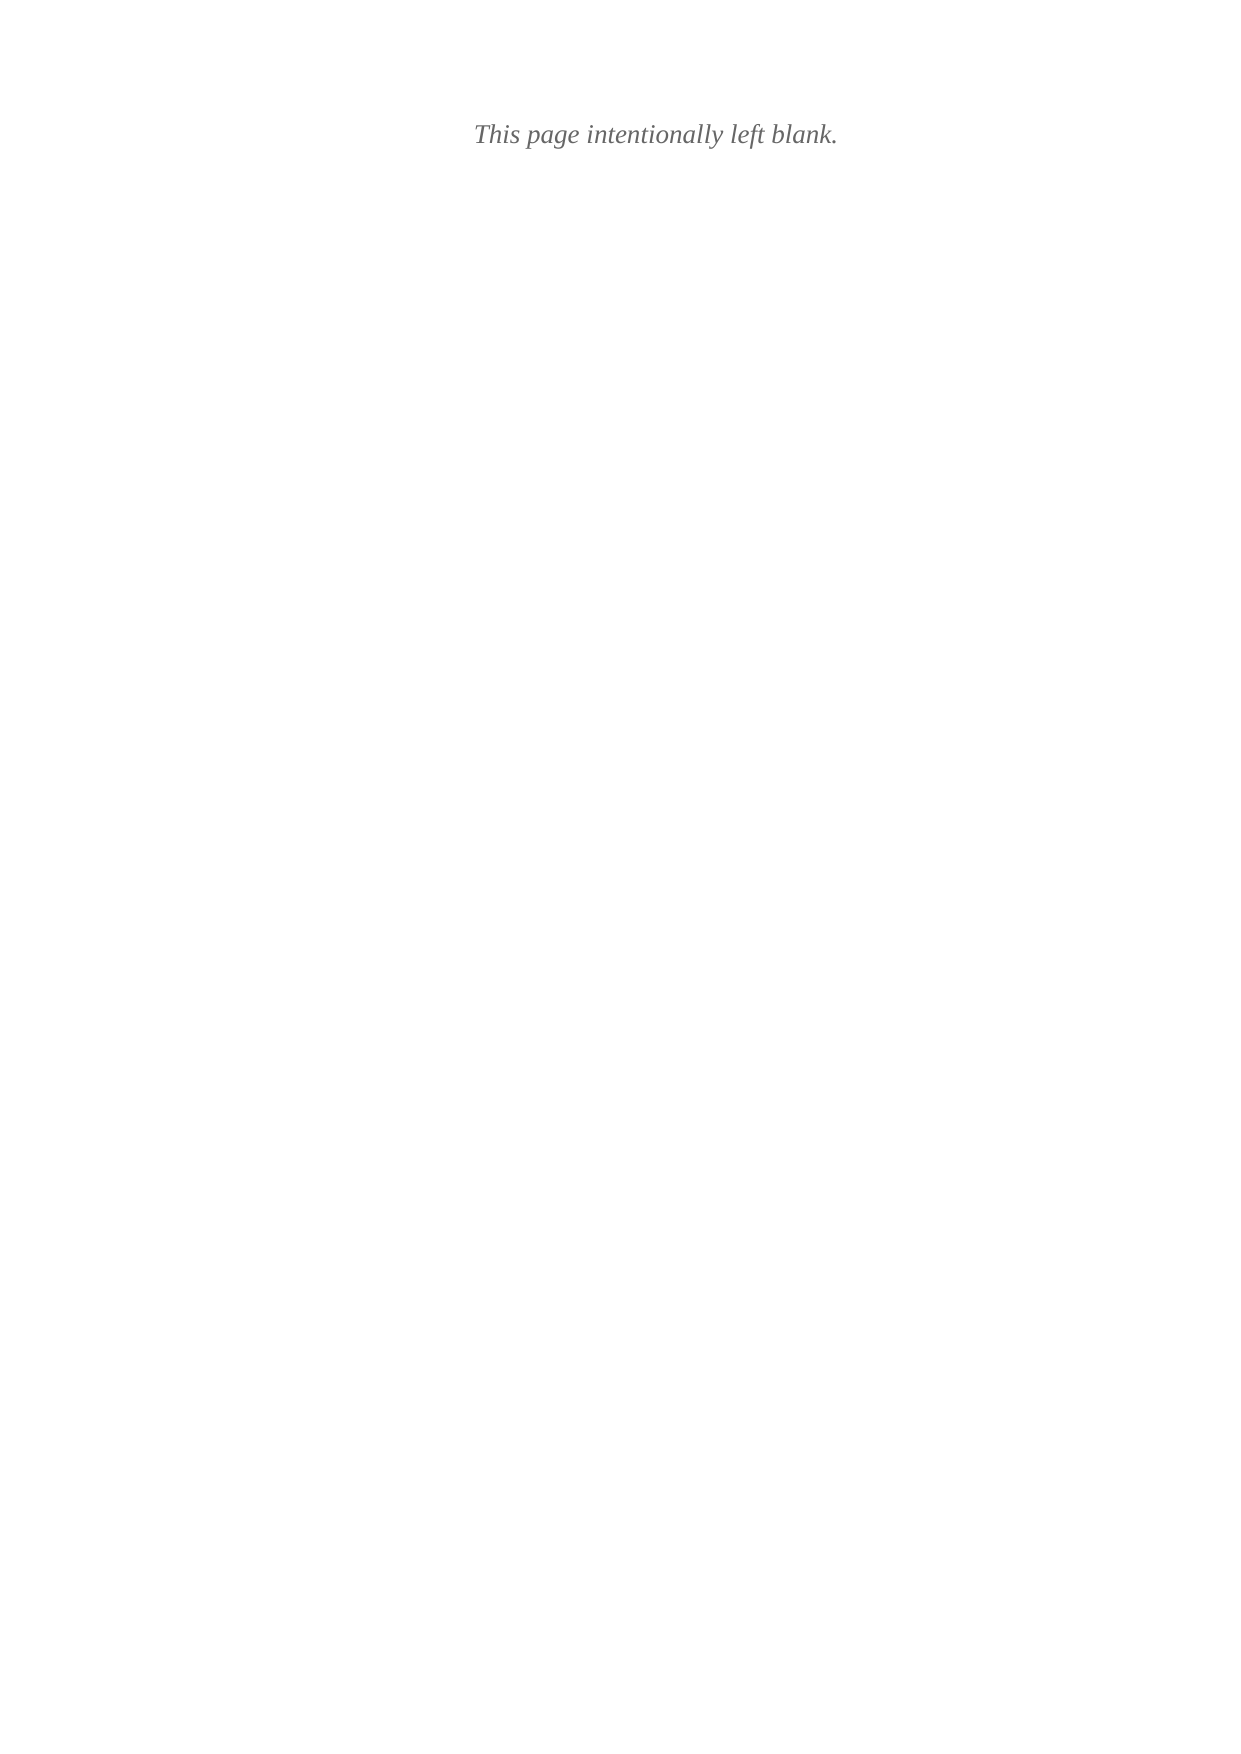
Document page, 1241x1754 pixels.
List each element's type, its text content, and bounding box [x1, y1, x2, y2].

text This page intentionally left blank. [118, 118, 1122, 149]
